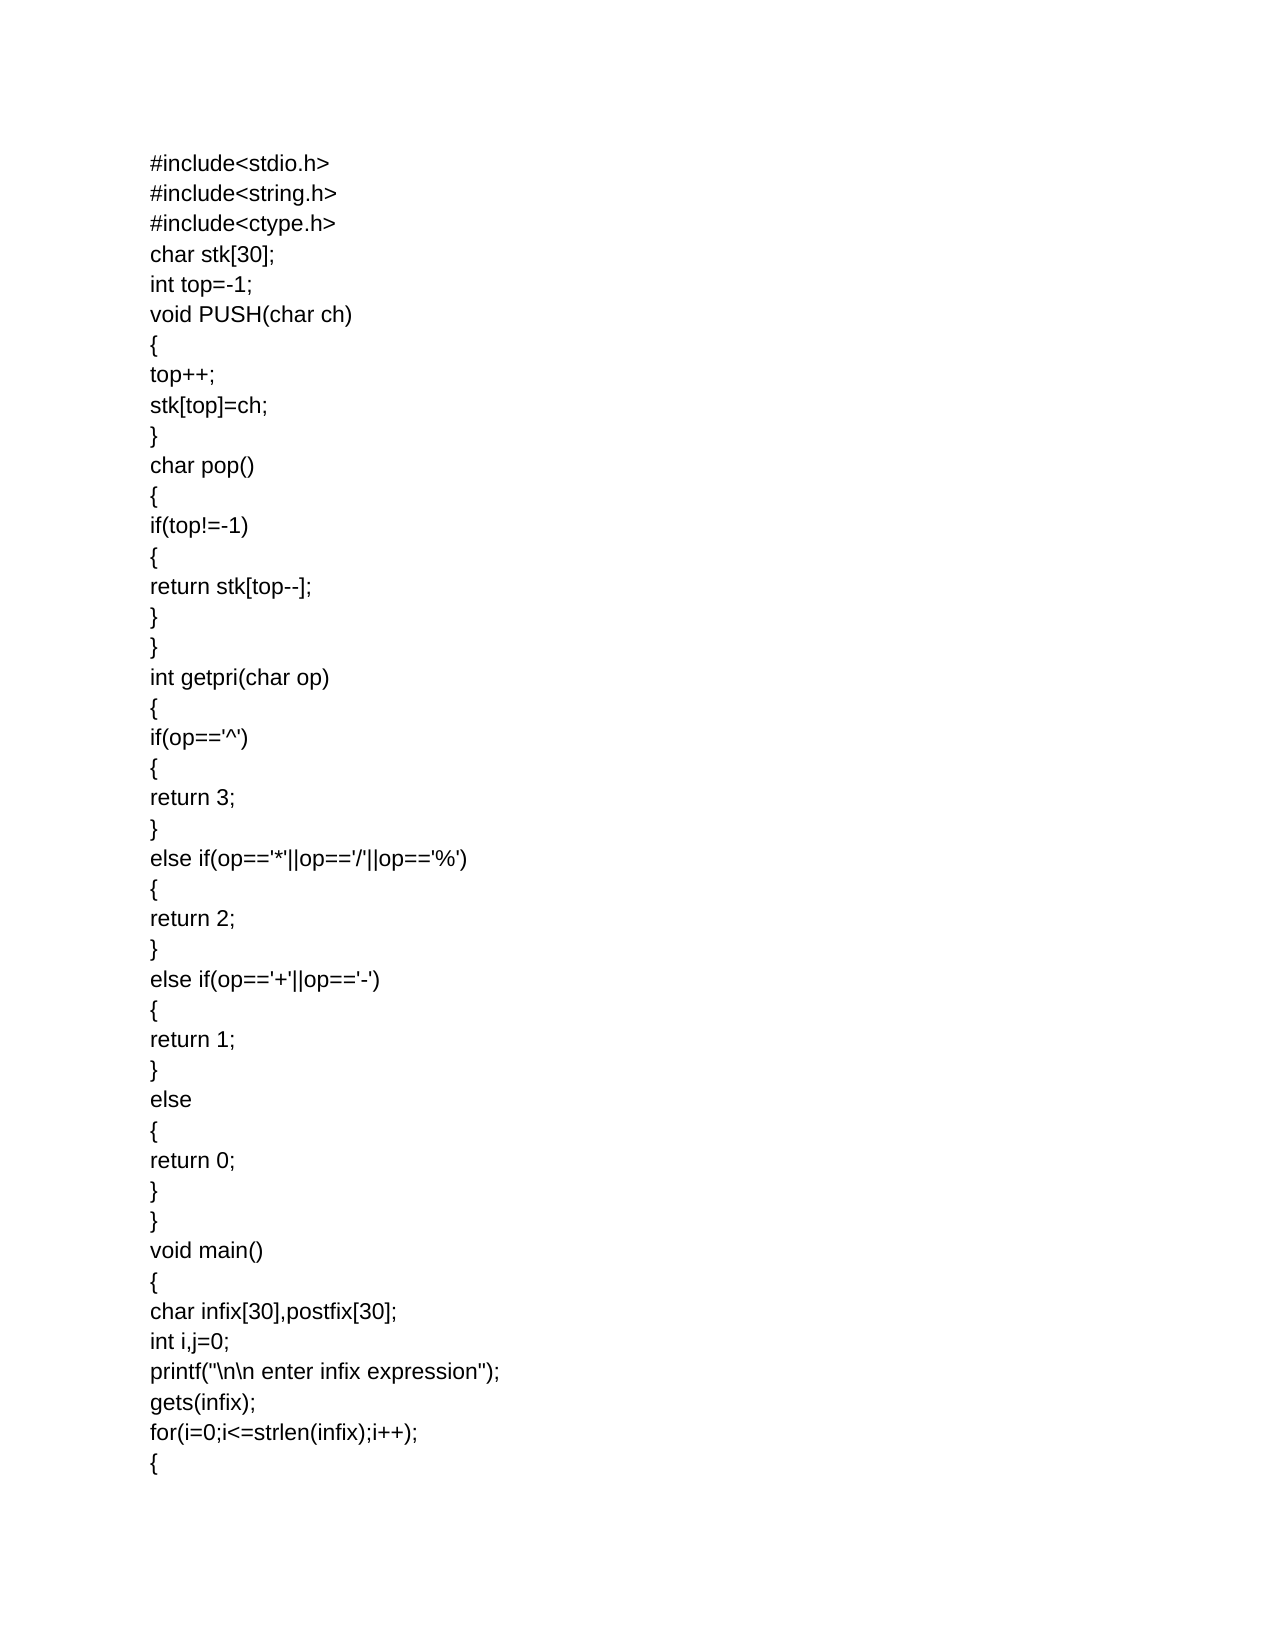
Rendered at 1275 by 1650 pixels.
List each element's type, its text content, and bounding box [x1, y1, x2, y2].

text return stk[top--]; [150, 573, 1125, 599]
text #include<ctype.h> [150, 210, 1125, 237]
text return 3; [150, 784, 1125, 811]
text int top=-1; [150, 271, 1125, 297]
text void PUSH(char ch) [150, 301, 1125, 327]
text } [150, 422, 1125, 448]
text } [150, 603, 1125, 629]
text if(op=='^') [150, 724, 1125, 750]
text { [150, 996, 1125, 1022]
text { [150, 482, 1125, 509]
text } [150, 633, 1125, 660]
text { [150, 875, 1125, 901]
text if(top!=-1) [150, 512, 1125, 539]
text } [150, 814, 1125, 841]
text { [150, 1449, 1125, 1475]
text int getpri(char op) [150, 663, 1125, 690]
text gets(infix); [150, 1388, 1125, 1415]
text { [150, 1268, 1125, 1294]
text char stk[30]; [150, 241, 1125, 267]
text { [150, 694, 1125, 720]
text } [150, 1177, 1125, 1203]
text #include<stdio.h> [150, 150, 1125, 176]
text stk[top]=ch; [150, 392, 1125, 418]
text { [150, 1117, 1125, 1143]
text } [150, 935, 1125, 962]
text return 1; [150, 1026, 1125, 1052]
text char infix[30],postfix[30]; [150, 1298, 1125, 1324]
text else if(op=='+'||op=='-') [150, 966, 1125, 992]
text char pop() [150, 452, 1125, 478]
text #include<string.h> [150, 180, 1125, 207]
text return 0; [150, 1147, 1125, 1173]
text printf("\n\n enter infix expression"); [150, 1358, 1125, 1385]
text else [150, 1086, 1125, 1113]
text return 2; [150, 905, 1125, 932]
text top++; [150, 361, 1125, 388]
text void main() [150, 1237, 1125, 1264]
text { [150, 754, 1125, 781]
text } [150, 1056, 1125, 1083]
text { [150, 331, 1125, 358]
text } [150, 1207, 1125, 1234]
text int i,j=0; [150, 1328, 1125, 1354]
text { [150, 543, 1125, 569]
text else if(op=='*'||op=='/'||op=='%') [150, 845, 1125, 871]
text for(i=0;i<=strlen(infix);i++); [150, 1419, 1125, 1445]
